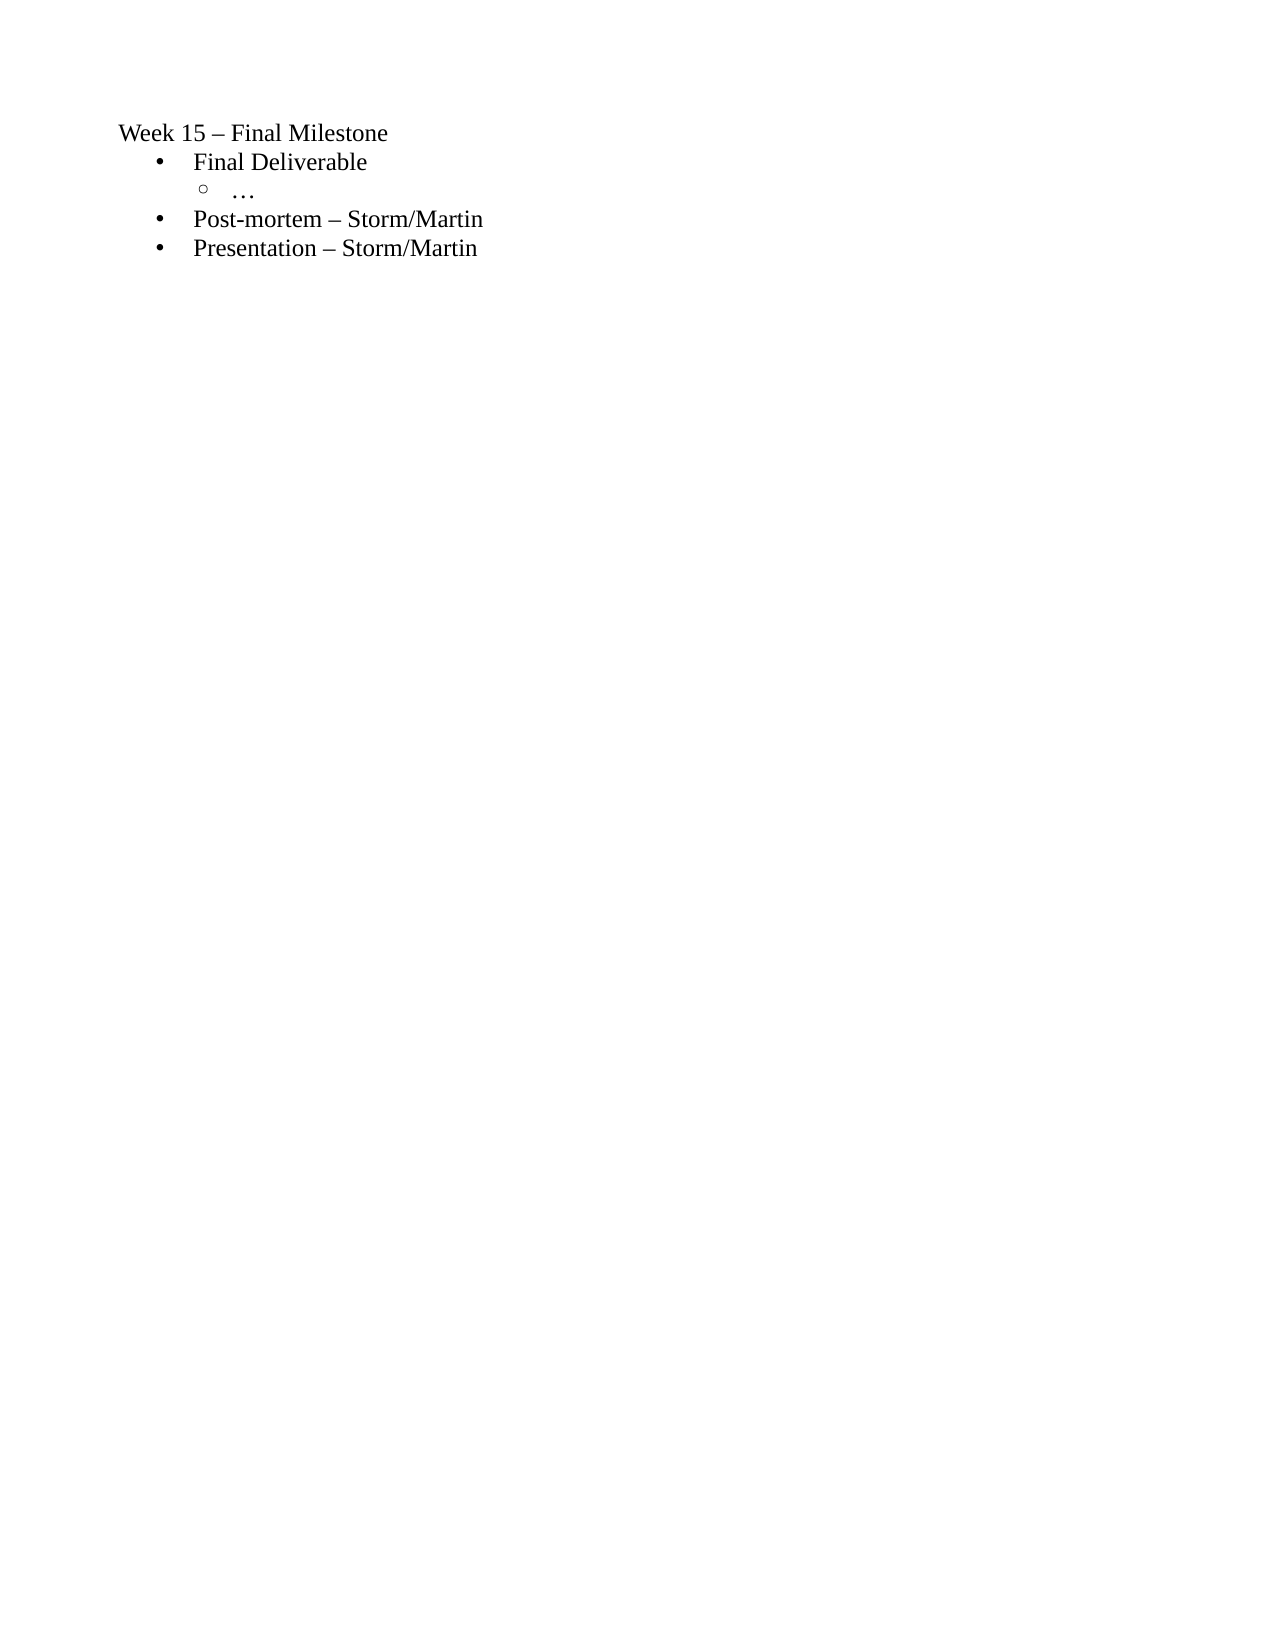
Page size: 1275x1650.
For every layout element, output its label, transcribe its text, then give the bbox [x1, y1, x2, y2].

list Post-mortem – Storm/Martin [156, 204, 1157, 233]
list Final Deliverable [156, 147, 1157, 176]
list Presentation – Storm/Martin [156, 233, 1157, 262]
list … [193, 176, 1157, 204]
text Week 15 – Final Milestone [118, 118, 1157, 147]
